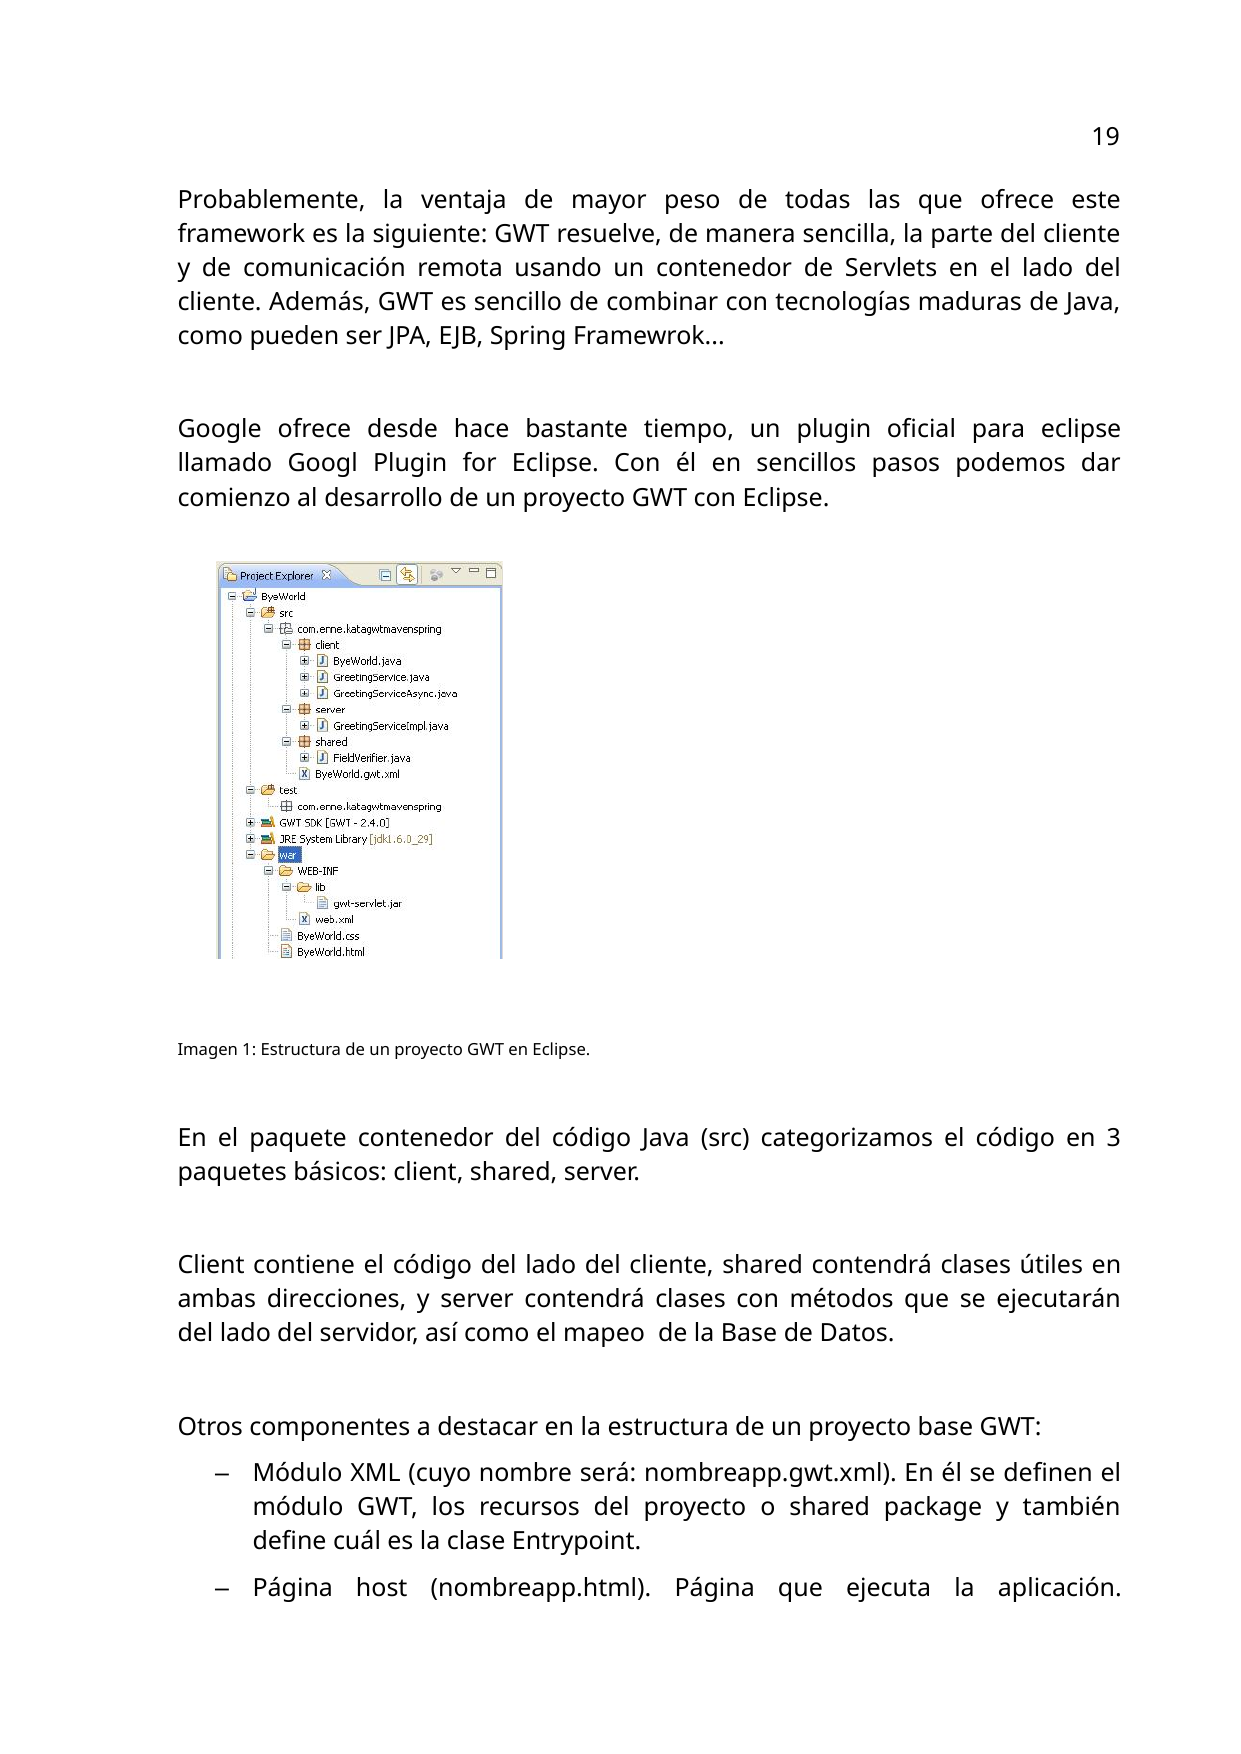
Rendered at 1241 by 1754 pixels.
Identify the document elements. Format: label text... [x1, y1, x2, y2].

text Otros componentes a destacar en la estructura de un proyecto base GWT: [177, 1408, 1122, 1442]
list Página host (nombreapp.html). Página que ejecuta la aplicación. [215, 1569, 1122, 1603]
text Probablemente, la ventaja de mayor peso de todas las que ofrece este framework es la siguiente: GWT resuelve, de manera sencilla, la parte del cliente y de comunicación remota usando un contenedor de Servlets en el lado del cliente. Además, GWT es sencillo de combinar con tecnologías maduras de Java, como pueden ser JPA, EJB, Spring Framewrok... [177, 182, 1122, 352]
picture [216, 561, 503, 959]
text En el paquete contenedor del código Java (src) categorizamos el código en 3 paquetes básicos: client, shared, server. [177, 1120, 1122, 1188]
text Imagen 1: Estructura de un proyecto GWT en Eclipse. [177, 1038, 1122, 1061]
text Google ofrece desde hace bastante tiempo, un plugin oficial para eclipse llamado Googl Plugin for Eclipse. Con él en sencillos pasos podemos dar comienzo al desarrollo de un proyecto GWT con Eclipse. [177, 411, 1122, 513]
list Módulo XML (cuyo nombre será: nombreapp.gwt.xml). En él se definen el módulo GWT, los recursos del proyecto o shared package y también define cuál es la clase Entrypoint. [215, 1455, 1122, 1557]
text Client contiene el código del lado del cliente, shared contendrá clases útiles en ambas direcciones, y server contendrá clases con métodos que se ejecutarán del lado del servidor, así como el mapeo de la Base de Datos. [177, 1247, 1122, 1349]
